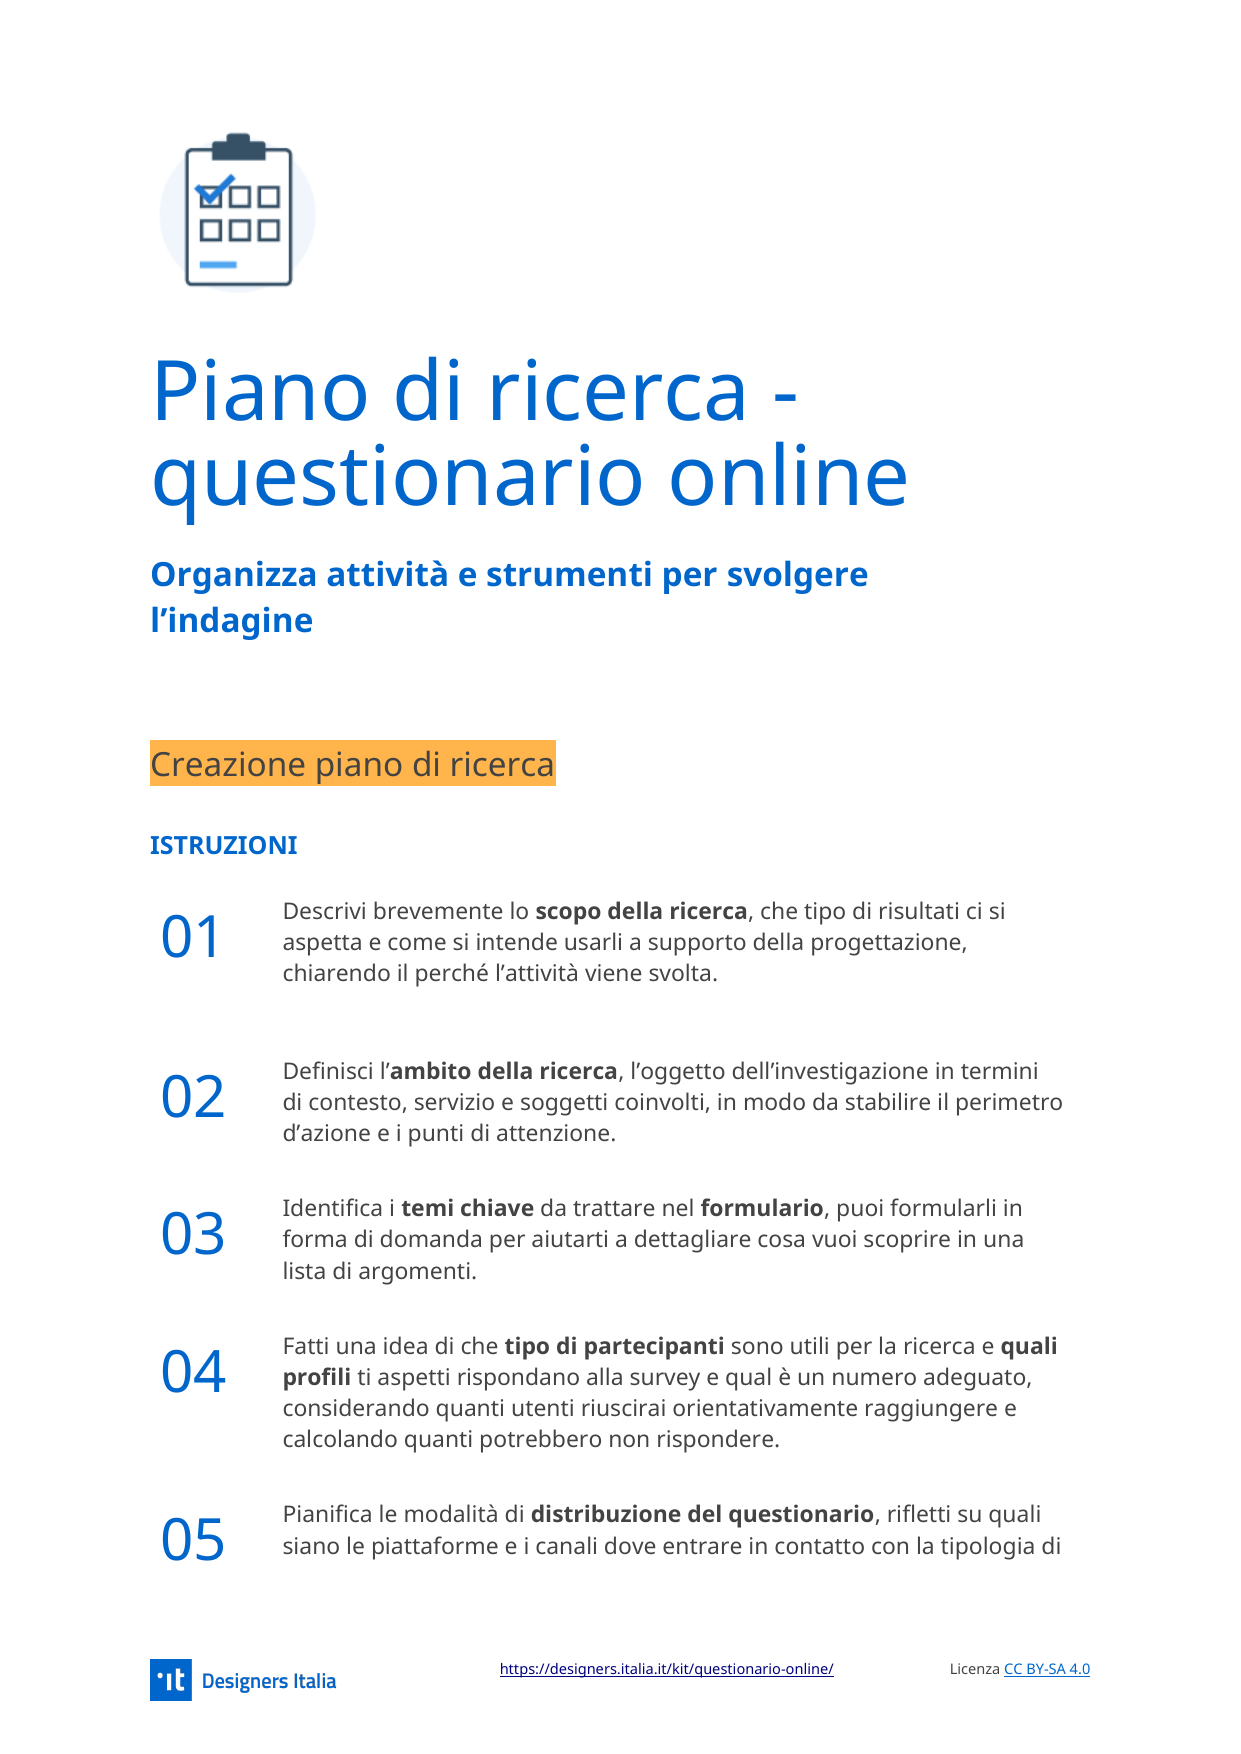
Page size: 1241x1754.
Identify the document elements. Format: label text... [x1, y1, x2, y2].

table_cell Pianifica le modalità di distribuzione del questionario, rifletti su quali siano le piattaforme e i canali dove entrare in contatto con la tipologia di [273, 1488, 1086, 1588]
table_cell Fatti una idea di che tipo di partecipanti sono utili per la ricerca e quali profili ti aspetti rispondano alla survey e qual è un numero adeguato, considerando quanti utenti riuscirai orientativamente raggiungere e calcolando quanti potrebbero non rispondere. [273, 1319, 1086, 1486]
title Piano di ricerca - questionario online [150, 150, 1078, 530]
subtitle ISTRUZIONI [150, 827, 1078, 861]
table_cell Definisci l’ambito della ricerca, l’oggetto dell’investigazione in termini di contesto, servizio e soggetti coinvolti, in modo da stabilire il perimetro d’azione e i punti di attenzione. [273, 1044, 1086, 1179]
table_cell 05 [151, 1488, 271, 1588]
picture [150, 1659, 347, 1701]
table_cell 04 [151, 1319, 271, 1486]
subtitle Organizza attività e strumenti per svolgere l’indagine [150, 551, 919, 642]
table_cell 03 [151, 1182, 271, 1317]
picture [150, 126, 328, 304]
table_header 01 [151, 884, 271, 1042]
subtitle Creazione piano di ricerca [556, 740, 1078, 786]
table_cell 02 [151, 1044, 271, 1179]
table_header Descrivi brevemente lo scopo della ricerca, che tipo di risultati ci si aspetta e come si intende usarli a supporto della progettazione, chiarendo il perché l’attività viene svolta. [273, 884, 1086, 1042]
table_cell Identifica i temi chiave da trattare nel formulario, puoi formularli in forma di domanda per aiutarti a dettagliare cosa vuoi scoprire in una lista di argomenti. [273, 1182, 1086, 1317]
